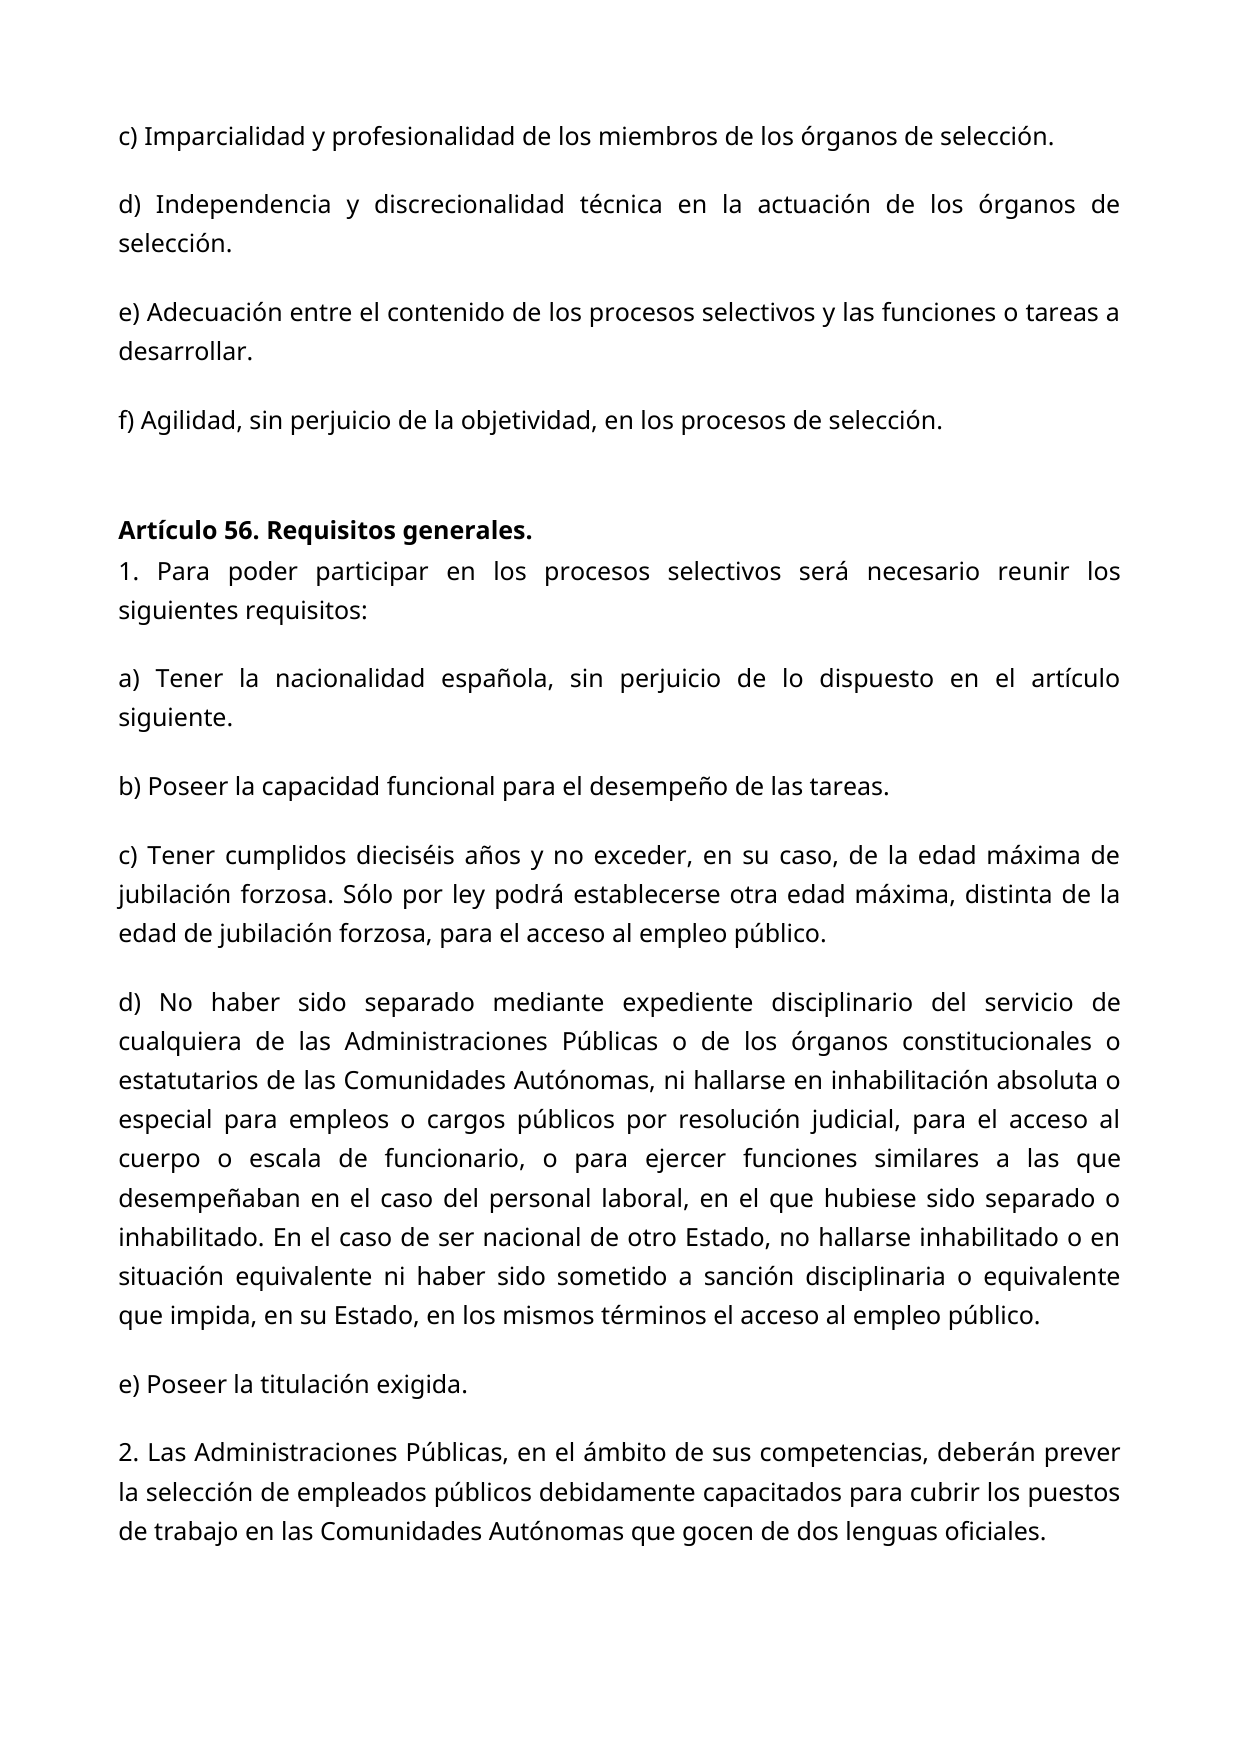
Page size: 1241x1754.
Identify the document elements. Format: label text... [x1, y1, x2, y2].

text c) Imparcialidad y profesionalidad de los miembros de los órganos de selección. [118, 118, 1122, 152]
text d) No haber sido separado mediante expediente disciplinario del servicio de cualquiera de las Administraciones Públicas o de los órganos constitucionales o estatutarios de las Comunidades Autónomas, ni hallarse en inhabilitación absoluta o especial para empleos o cargos públicos por resolución judicial, para el acceso al cuerpo o escala de funcionario, o para ejercer funciones similares a las que desempeñaban en el caso del personal laboral, en el que hubiese sido separado o inhabilitado. En el caso de ser nacional de otro Estado, no hallarse inhabilitado o en situación equivalente ni haber sido sometido a sanción disciplinaria o equivalente que impida, en su Estado, en los mismos términos el acceso al empleo público. [118, 984, 1122, 1332]
subtitle Artículo 56. Requisitos generales. [118, 513, 1122, 547]
text 1. Para poder participar en los procesos selectivos será necesario reunir los siguientes requisitos: [118, 553, 1122, 626]
text 2. Las Administraciones Públicas, en el ámbito de sus competencias, deberán prever la selección de empleados públicos debidamente capacitados para cubrir los puestos de trabajo en las Comunidades Autónomas que gocen de dos lenguas oficiales. [118, 1435, 1122, 1547]
text e) Adecuación entre el contenido de los procesos selectivos y las funciones o tareas a desarrollar. [118, 294, 1122, 368]
text d) Independencia y discrecionalidad técnica en la actuación de los órganos de selección. [118, 187, 1122, 260]
text a) Tener la nacionalidad española, sin perjuicio de lo dispuesto en el artículo siguiente. [118, 661, 1122, 734]
text b) Poseer la capacidad funcional para el desempeño de las tareas. [118, 769, 1122, 803]
text c) Tener cumplidos dieciséis años y no exceder, en su caso, de la edad máxima de jubilación forzosa. Sólo por ley podrá establecerse otra edad máxima, distinta de la edad de jubilación forzosa, para el acceso al empleo público. [118, 837, 1122, 950]
text f) Agilidad, sin perjuicio de la objetividad, en los procesos de selección. [118, 402, 1122, 436]
text e) Poseer la titulación exigida. [118, 1366, 1122, 1400]
